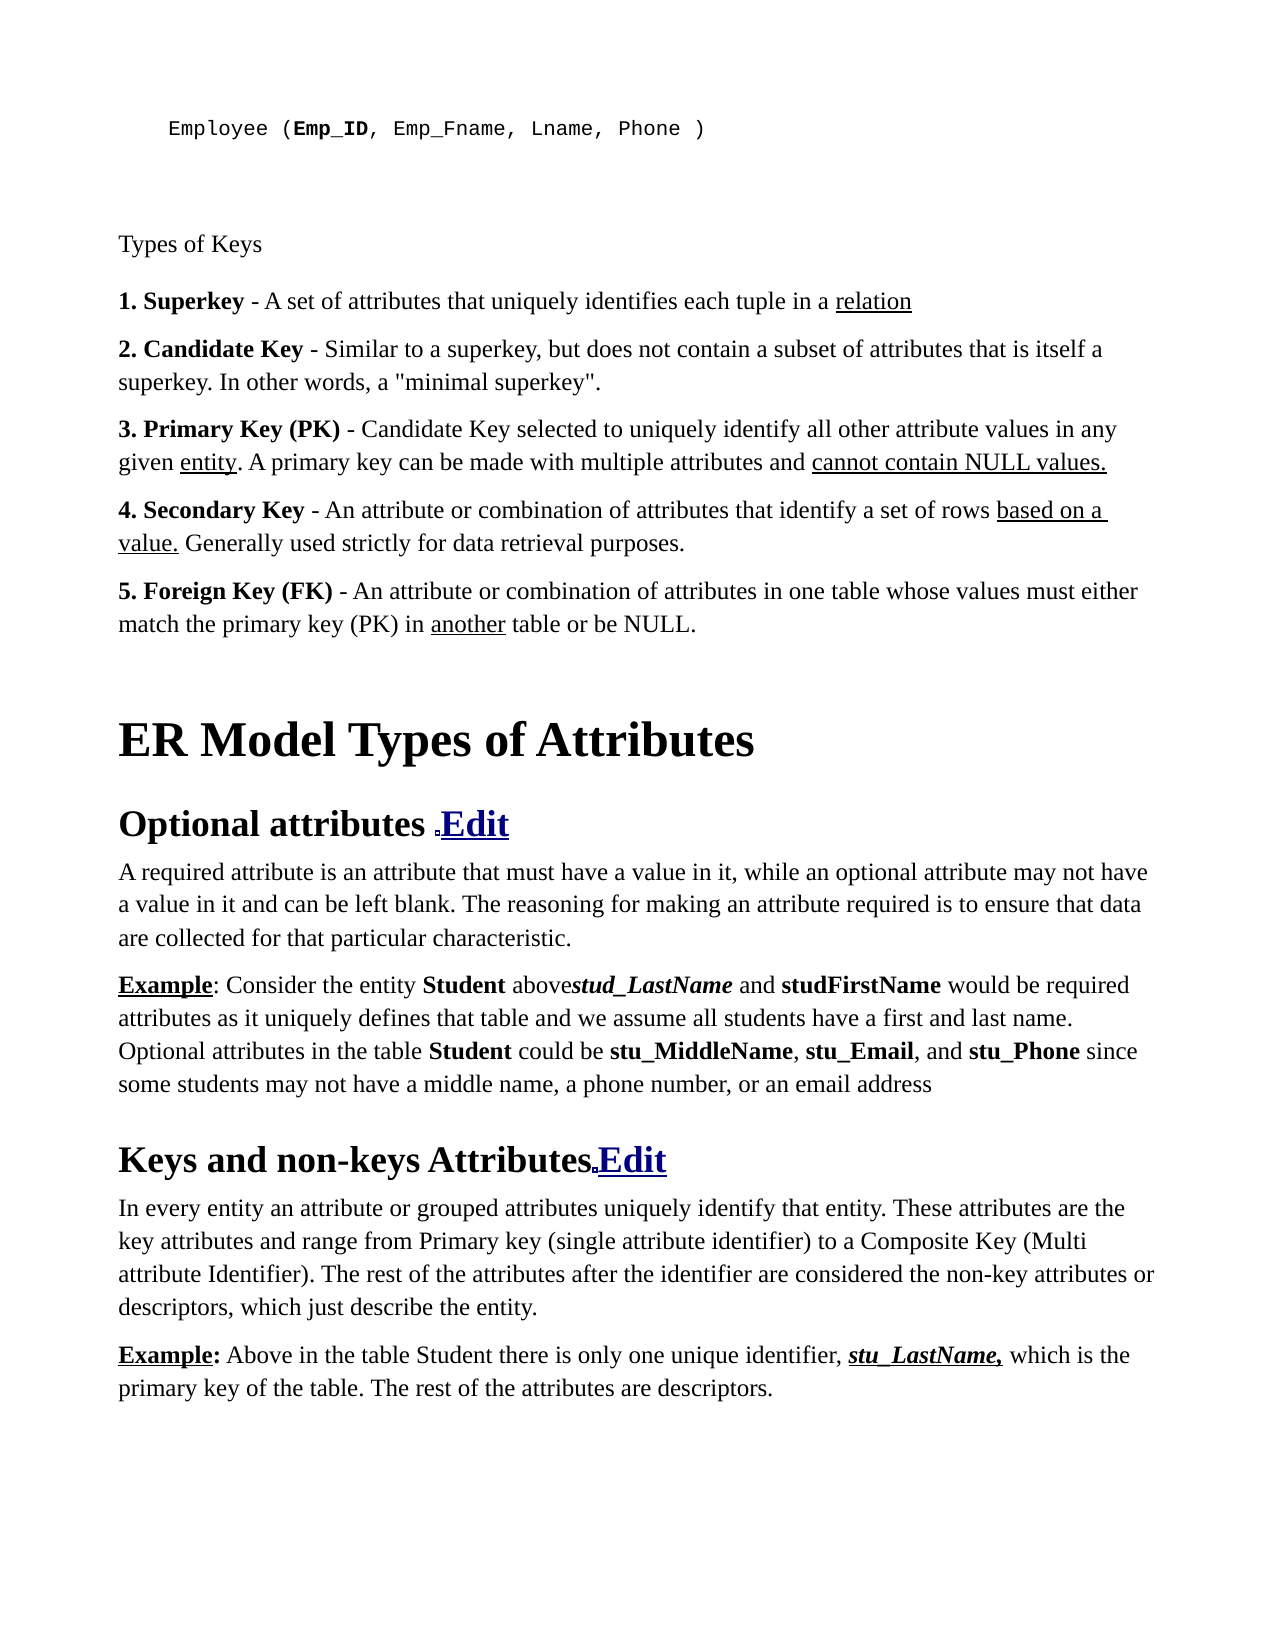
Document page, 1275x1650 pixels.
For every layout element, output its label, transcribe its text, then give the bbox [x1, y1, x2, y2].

text Employee (Emp_ID, Emp_Fname, Lname, Phone ) [118, 118, 1157, 142]
text Types of Keys [118, 229, 1157, 257]
subtitle Optional attributes Edit [118, 801, 1157, 844]
subtitle ER Model Types of Attributes [118, 710, 1157, 768]
text 5. Foreign Key (FK) - An attribute or combination of attributes in one table whose values must either match the primary key (PK) in another table or be NULL. [118, 576, 1157, 637]
text 2. Candidate Key - Similar to a superkey, but does not contain a subset of attributes that is itself a superkey. In other words, a "minimal superkey". [118, 334, 1157, 396]
text 4. Secondary Key - An attribute or combination of attributes that identify a set of rows based on a value. Generally used strictly for data retrieval purposes. [118, 495, 1157, 557]
text 1. Superkey - A set of attributes that uniquely identifies each tuple in a relation [118, 286, 1157, 315]
text 3. Primary Key (PK) - Candidate Key selected to uniquely identify all other attribute values in any given entity. A primary key can be made with multiple attributes and cannot contain NULL values. [118, 414, 1157, 476]
text Example: Above in the table Student there is only one unique identifier, stu_LastName, which is the primary key of the table. The rest of the attributes are descriptors. [118, 1340, 1157, 1402]
text In every entity an attribute or grouped attributes uniquely identify that entity. These attributes are the key attributes and range from Primary key (single attribute identifier) to a Composite Key (Multi attribute Identifier). The rest of the attributes after the identifier are considered the non-key attributes or descriptors, which just describe the entity. [118, 1193, 1157, 1321]
text A required attribute is an attribute that must have a value in it, while an optional attribute may not have a value in it and can be left blank. The reasoning for making an attribute required is to ensure that data are collected for that particular characteristic. [118, 857, 1157, 951]
text Example: Consider the entity Student abovestud_LastName and studFirstName would be required attributes as it uniquely defines that table and we assume all students have a first and last name. Optional attributes in the table Student could be stu_MiddleName, stu_Email, and stu_Phone since some students may not have a middle name, a phone number, or an email address [118, 970, 1157, 1098]
subtitle Keys and non-keys AttributesEdit [118, 1138, 1157, 1181]
